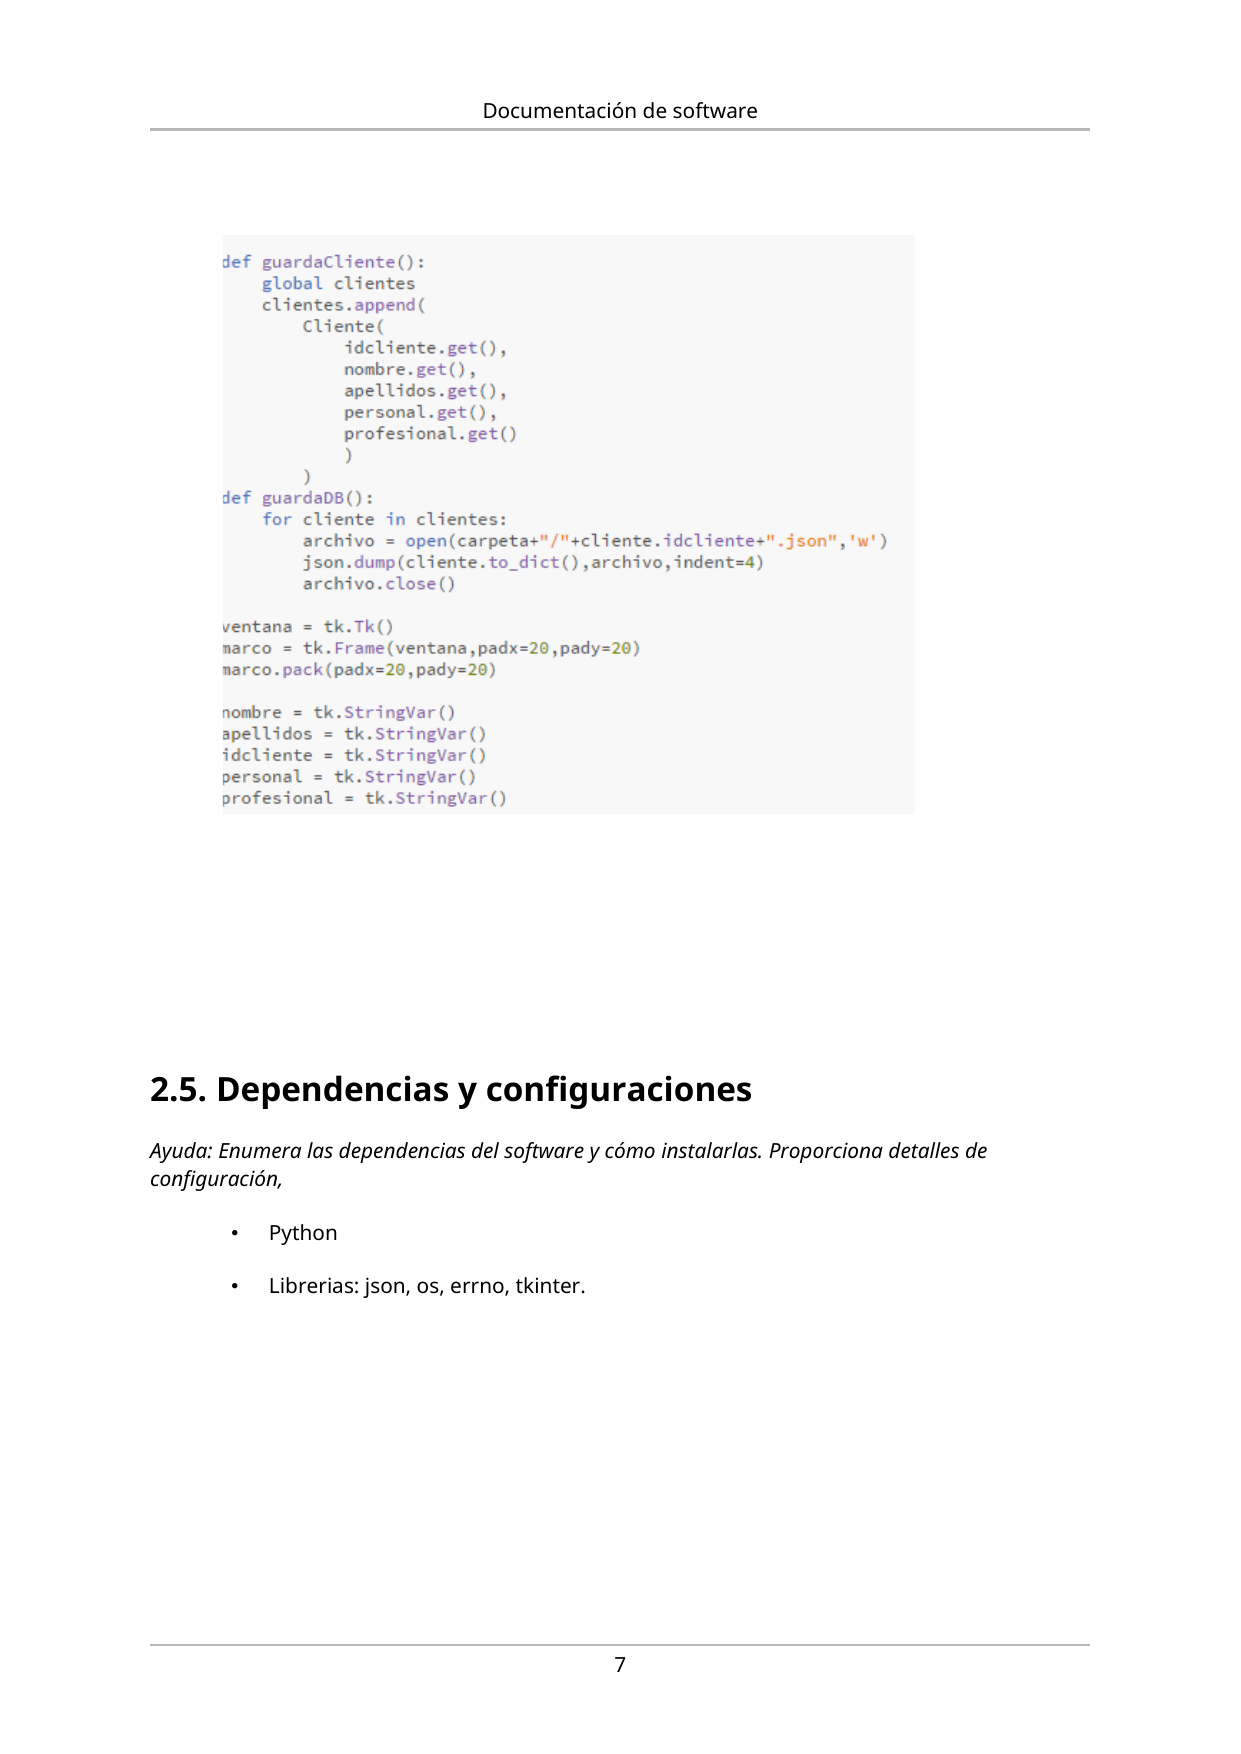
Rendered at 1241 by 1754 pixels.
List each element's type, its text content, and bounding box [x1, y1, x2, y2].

text Ayuda: Enumera las dependencias del software y cómo instalarlas. Proporciona detalles de configuración, [150, 1136, 1090, 1193]
picture [222, 235, 915, 814]
list Python [231, 1218, 1090, 1246]
list Librerias: json, os, errno, tkinter. [231, 1271, 1090, 1299]
subtitle 2.5. Dependencias y configuraciones [150, 1065, 1090, 1111]
